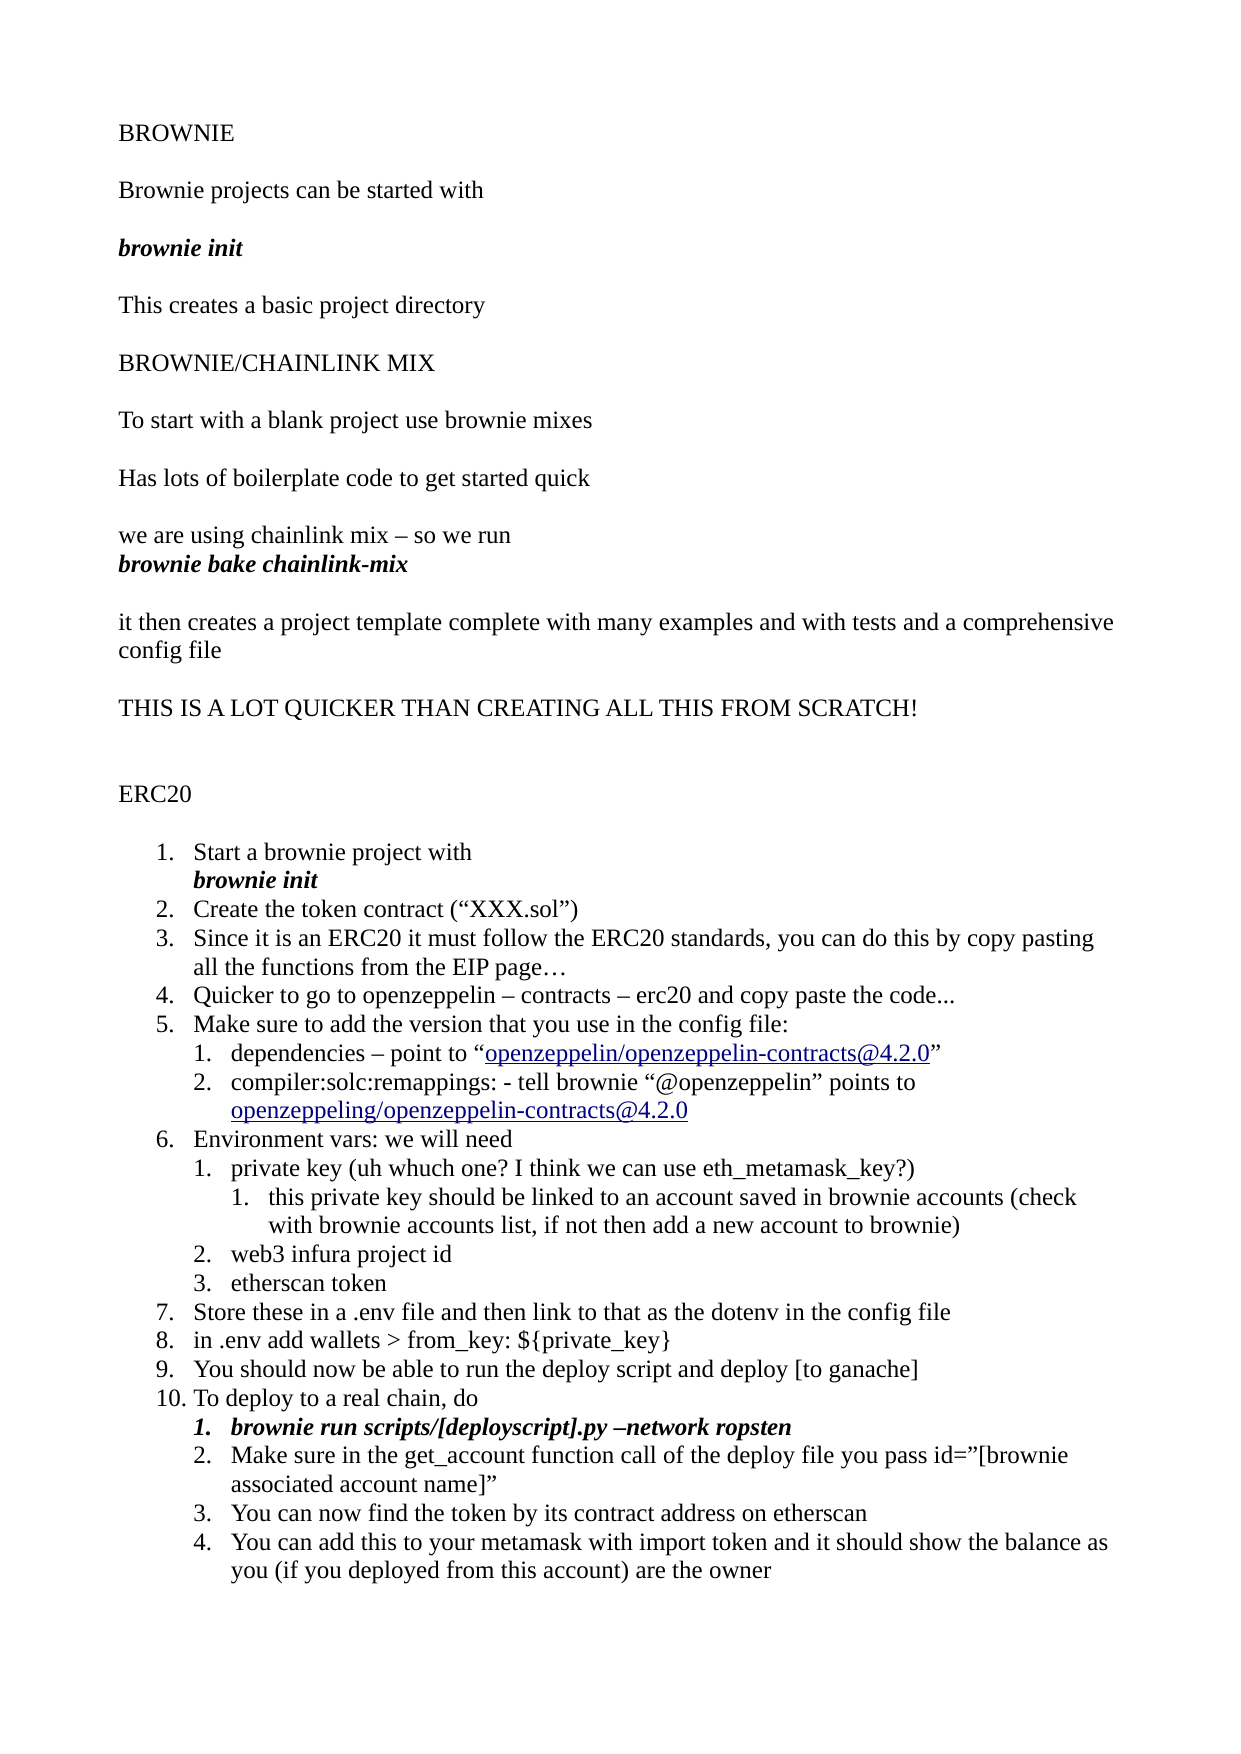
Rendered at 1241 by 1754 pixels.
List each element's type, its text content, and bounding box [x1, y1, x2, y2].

list To deploy to a real chain, do [156, 1383, 1122, 1412]
list Quicker to go to openzeppelin – contracts – erc20 and copy paste the code... [156, 981, 1122, 1009]
list web3 infura project id [193, 1239, 1122, 1268]
list Make sure to add the version that you use in the config file: [156, 1009, 1122, 1038]
text Has lots of boilerplate code to get started quick [118, 463, 1122, 492]
text ERC20 [118, 779, 1122, 808]
list this private key should be linked to an account saved in brownie accounts (check with brownie accounts list, if not then add a new account to brownie) [231, 1182, 1122, 1239]
list You can now find the token by its contract address on etherscan [193, 1498, 1122, 1527]
list etherscan token [193, 1268, 1122, 1297]
list Store these in a .env file and then link to that as the dotenv in the config file [156, 1297, 1122, 1326]
list Environment vars: we will need [156, 1124, 1122, 1153]
list Make sure in the get_account function call of the deploy file you pass id=”[brownie associated account name]” [193, 1441, 1122, 1498]
list Create the token contract (“XXX.sol”) [156, 894, 1122, 923]
text BROWNIE/CHAINLINK MIX [118, 348, 1122, 377]
text brownie bake chainlink-mix [118, 549, 1122, 578]
text brownie init [118, 233, 1122, 262]
list in .env add wallets > from_key: ${private_key} [156, 1326, 1122, 1354]
list brownie run scripts/[deployscript].py –network ropsten [193, 1412, 1122, 1441]
list compiler:solc:remappings: - tell brownie “@openzeppelin” points to openzeppeling/openzeppelin-contracts@4.2.0 [193, 1067, 1122, 1124]
text we are using chainlink mix – so we run [118, 521, 1122, 549]
text To start with a blank project use brownie mixes [118, 406, 1122, 434]
list dependencies – point to “openzeppelin/openzeppelin-contracts@4.2.0” [193, 1038, 1122, 1067]
list Since it is an ERC20 it must follow the ERC20 standards, you can do this by copy pasting all the functions from the EIP page… [156, 923, 1122, 981]
list Start a brownie project with brownie init [156, 837, 1122, 894]
text it then creates a project template complete with many examples and with tests and a comprehensive config file [118, 607, 1122, 664]
list You should now be able to run the deploy script and deploy [to ganache] [156, 1354, 1122, 1383]
text THIS IS A LOT QUICKER THAN CREATING ALL THIS FROM SCRATCH! [118, 693, 1122, 722]
list You can add this to your metamask with import token and it should show the balance as you (if you deployed from this account) are the owner [193, 1527, 1122, 1584]
list private key (uh whuch one? I think we can use eth_metamask_key?) [193, 1153, 1122, 1182]
text Brownie projects can be started with [118, 176, 1122, 204]
text This creates a basic project directory [118, 291, 1122, 319]
text BROWNIE [118, 118, 1122, 147]
